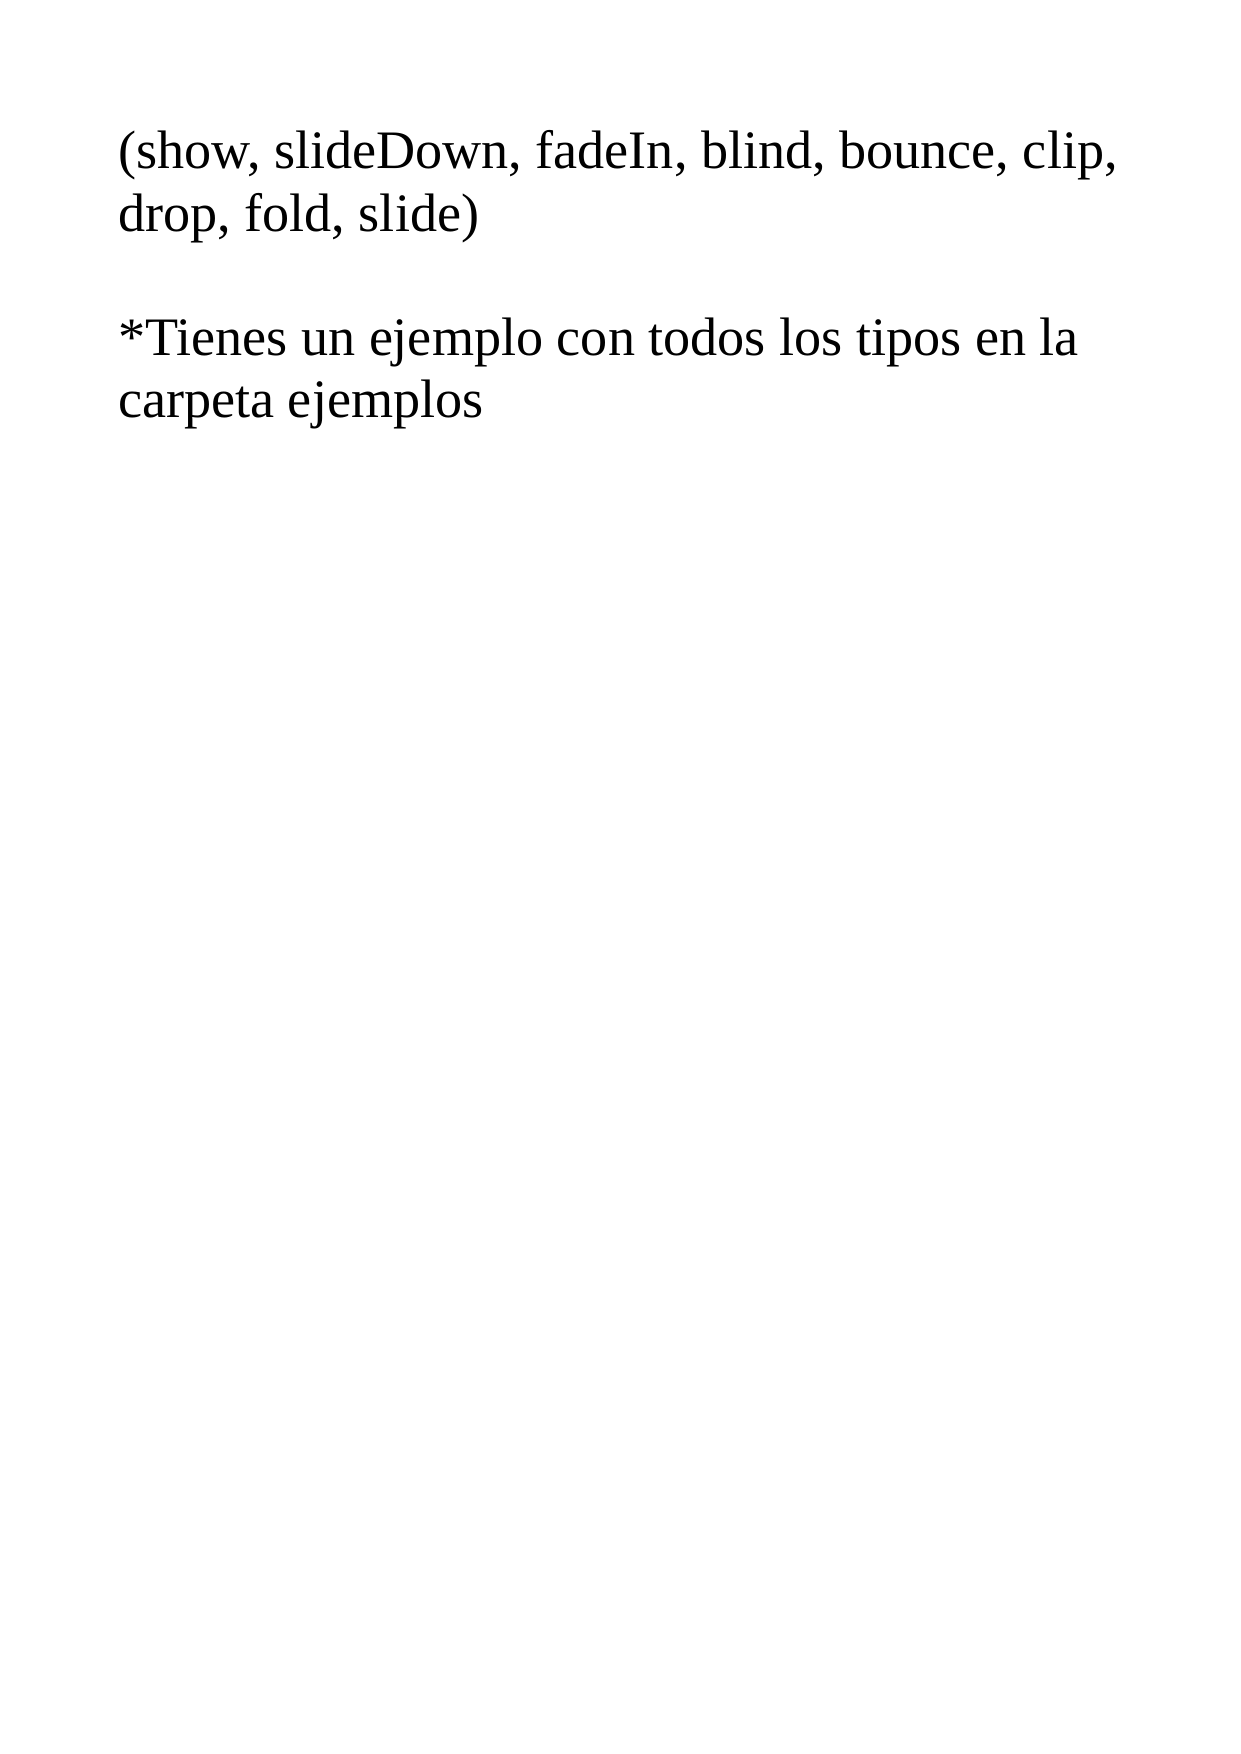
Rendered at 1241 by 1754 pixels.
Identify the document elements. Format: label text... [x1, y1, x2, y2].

text *Tienes un ejemplo con todos los tipos en la carpeta ejemplos [118, 305, 1122, 429]
text (show, slideDown, fadeIn, blind, bounce, clip, drop, fold, slide) [118, 118, 1122, 243]
